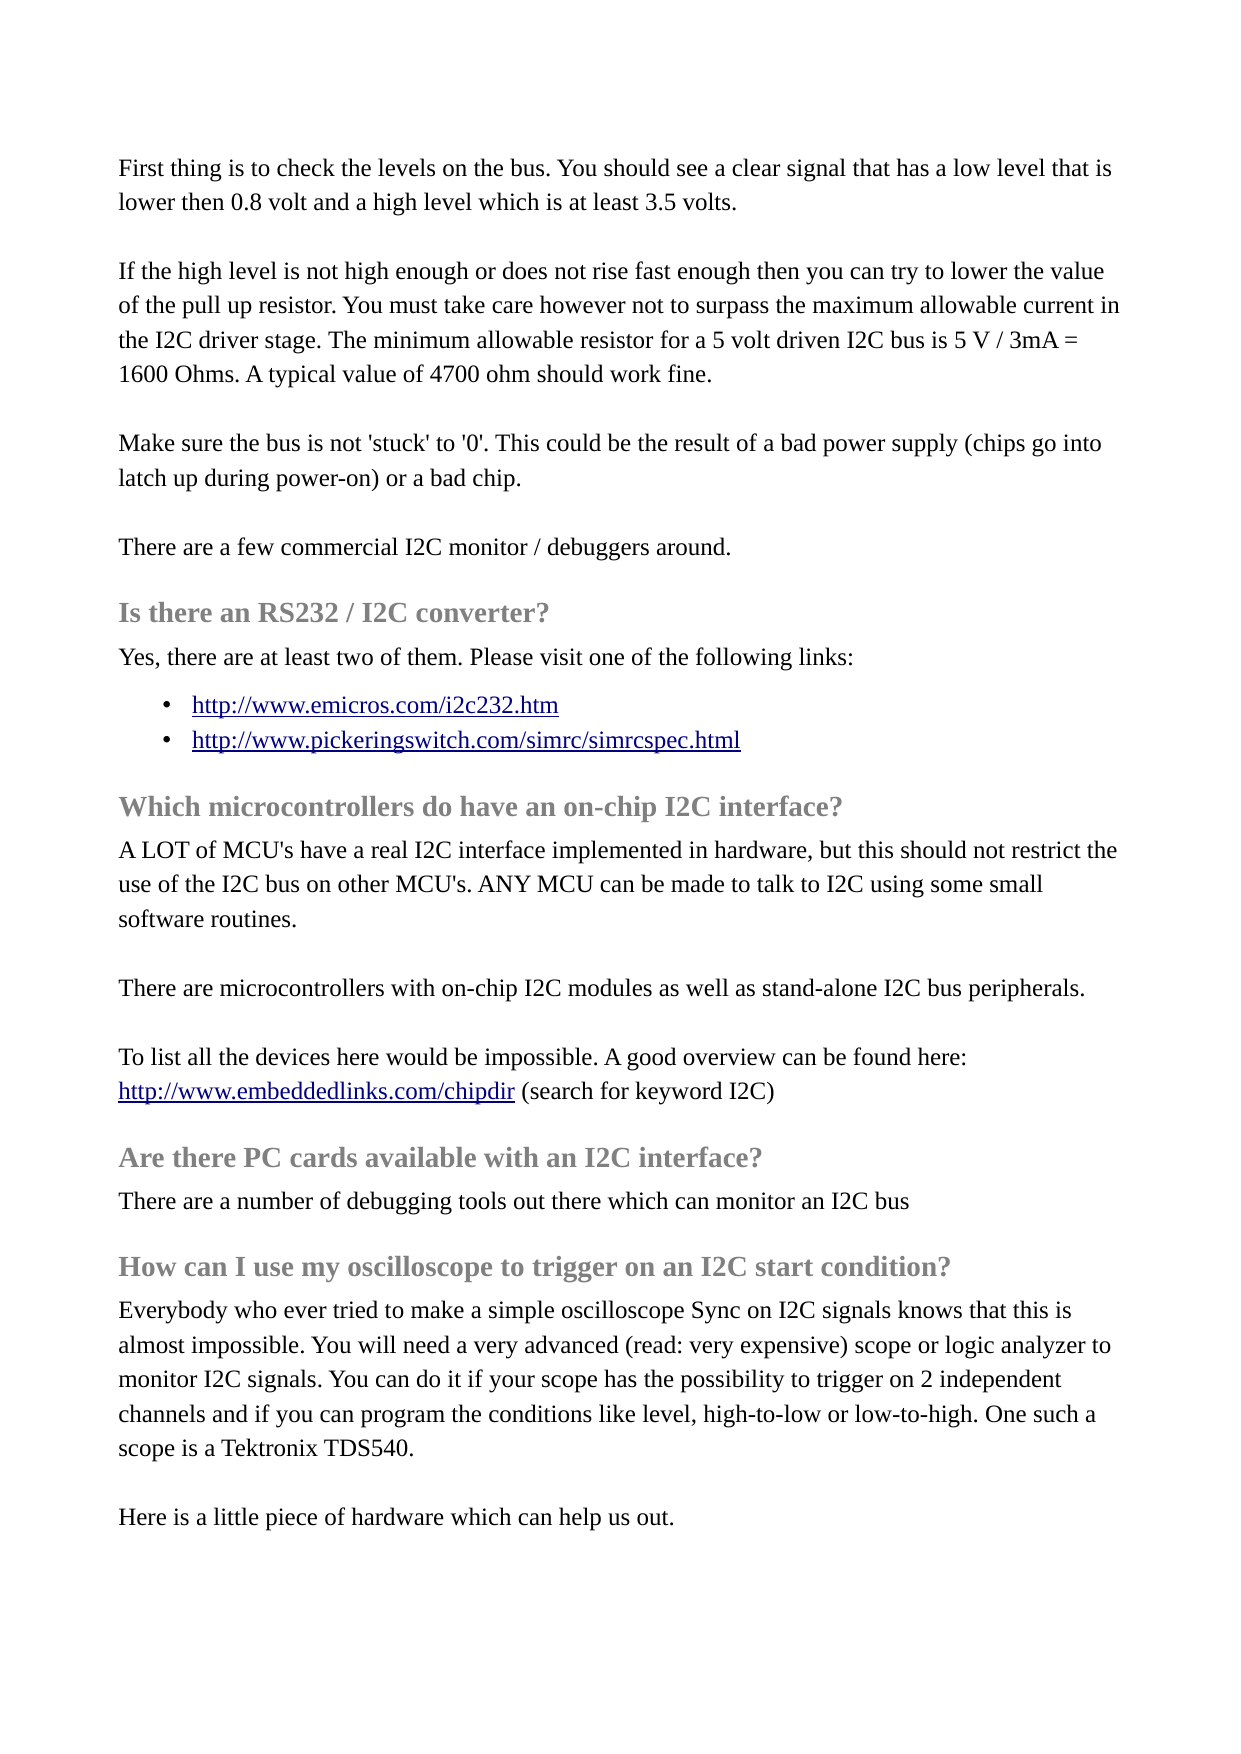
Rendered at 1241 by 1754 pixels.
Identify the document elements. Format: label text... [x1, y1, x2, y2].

text There are a number of debugging tools out there which can monitor an I2C bus [118, 1186, 1122, 1214]
subtitle Which microcontrollers do have an on-chip I2C interface? [118, 789, 1122, 822]
text A LOT of MCU's have a real I2C interface implemented in hardware, but this should not restrict the use of the I2C bus on other MCU's. ANY MCU can be made to talk to I2C using some small software routines. There are microcontrollers with on-chip I2C modules as well as stand-alone I2C bus peripherals. To list all the devices here would be impossible. A good overview can be found here: http://www.embeddedlinks.com/chipdir (search for keyword I2C) [118, 835, 1122, 1105]
list http://www.emicros.com/i2c232.htm [162, 691, 1122, 719]
text First thing is to check the levels on the bus. You should see a clear signal that has a low level that is lower then 0.8 volt and a high level which is at least 3.5 volts. If the high level is not high enough or does not rise fast enough then you can try to lower the value of the pull up resistor. You must take care however not to surpass the maximum allowable current in the I2C driver stage. The minimum allowable resistor for a 5 volt driven I2C bus is 5 V / 3mA = 1600 Ohms. A typical value of 4700 ohm should work fine. Make sure the bus is not 'stuck' to '0'. This could be the result of a bad power supply (chips go into latch up during power-on) or a bad chip. There are a few commercial I2C monitor / debuggers around. [118, 118, 1122, 561]
subtitle Are there PC cards available with an I2C interface? [118, 1140, 1122, 1173]
subtitle How can I use my oscilloscope to trigger on an I2C start condition? [118, 1249, 1122, 1283]
subtitle Is there an RS232 / I2C converter? [118, 596, 1122, 629]
list http://www.pickeringswitch.com/simrc/simrcspec.html [162, 725, 1122, 754]
text Yes, there are at least two of them. Please visit one of the following links: [118, 642, 1122, 670]
text Everybody who ever tried to make a simple oscilloscope Sync on I2C signals knows that this is almost impossible. You will need a very advanced (read: very expensive) scope or logic analyzer to monitor I2C signals. You can do it if your scope has the possibility to trigger on 2 independent channels and if you can program the conditions like level, high-to-low or low-to-high. One such a scope is a Tektronix TDS540. Here is a little piece of hardware which can help us out. [118, 1296, 1122, 1531]
